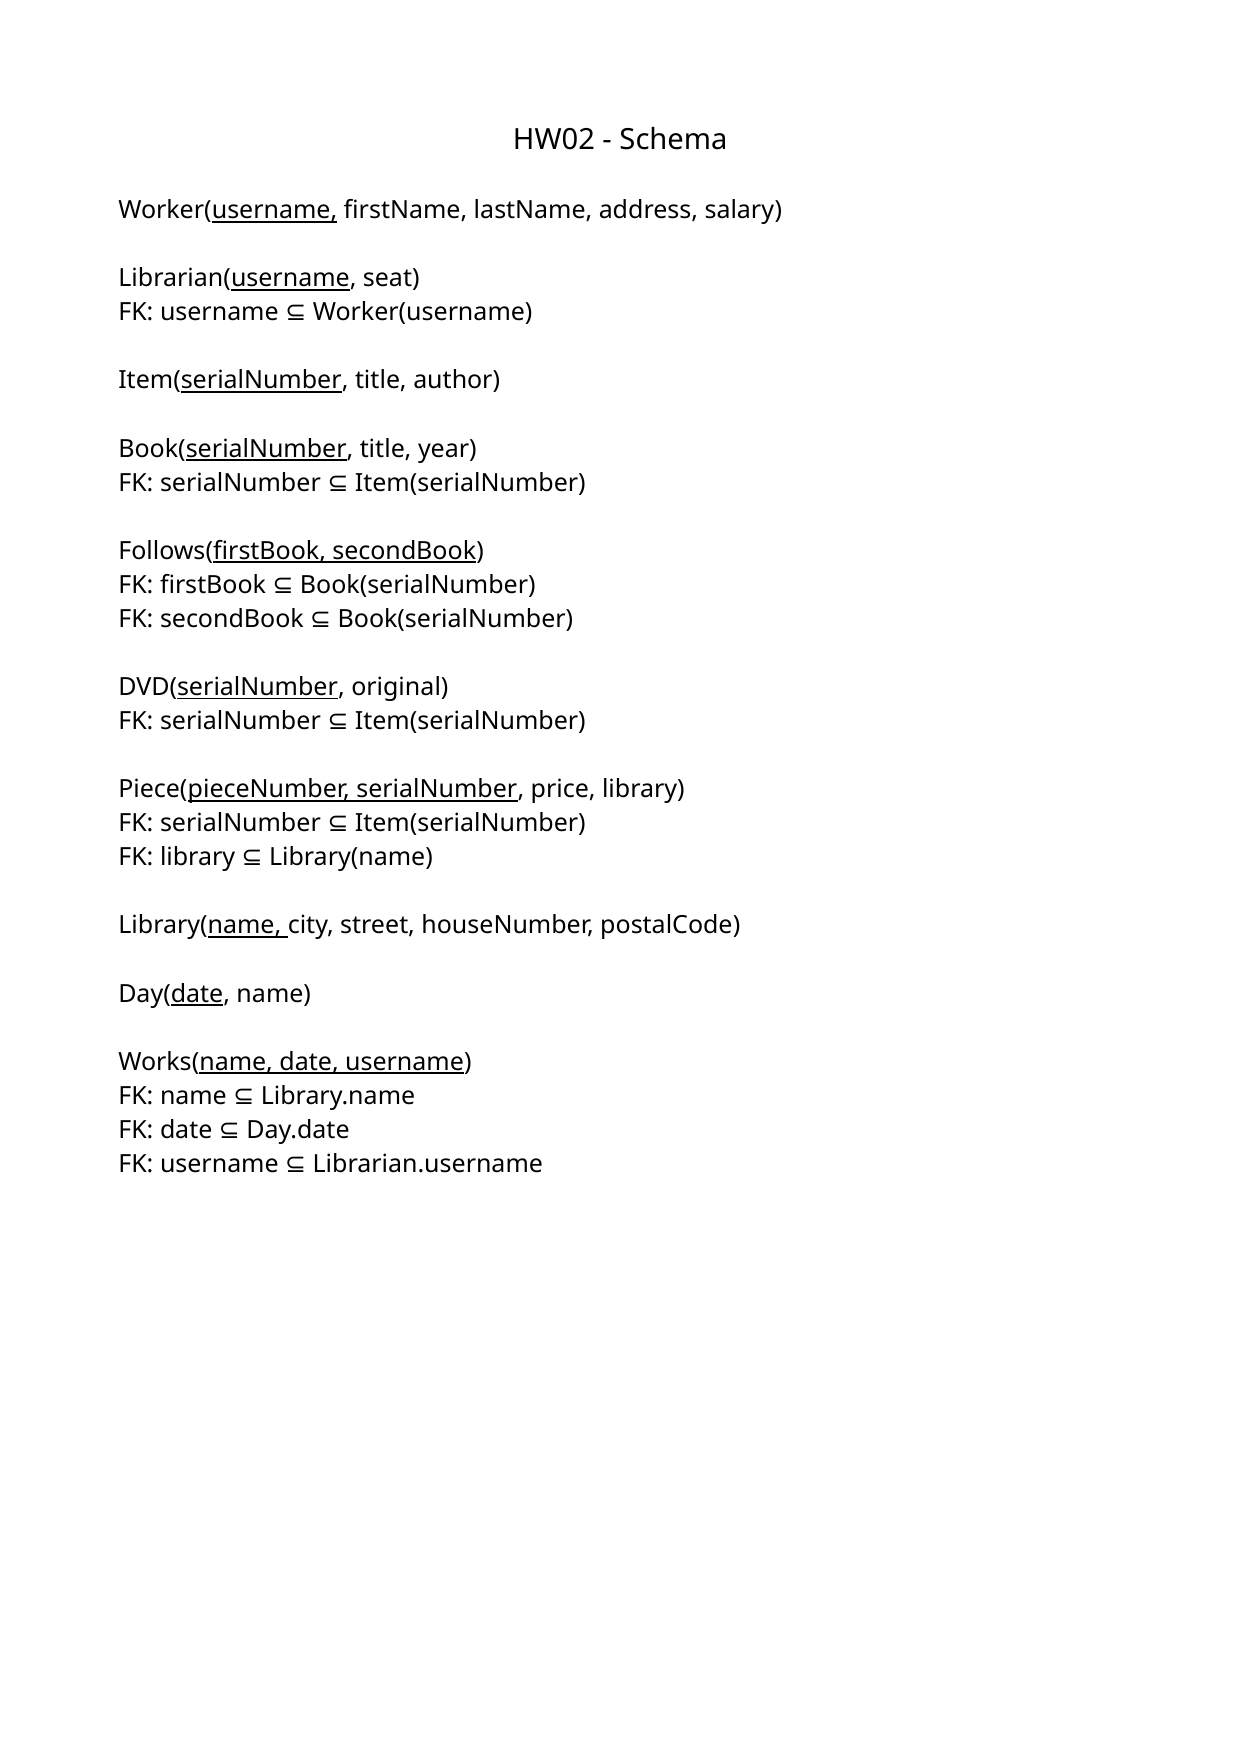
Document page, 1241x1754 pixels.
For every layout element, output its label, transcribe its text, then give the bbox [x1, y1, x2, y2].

text FK: serialNumber ⊆ Item(serialNumber) [118, 703, 1122, 737]
text Follows(firstBook, secondBook) [118, 532, 1122, 567]
text FK: serialNumber ⊆ Item(serialNumber) [118, 805, 1122, 839]
text Worker(username, firstName, lastName, address, salary) [118, 192, 1122, 226]
text FK: secondBook ⊆ Book(serialNumber) [118, 601, 1122, 635]
text Library(name, city, street, houseNumber, postalCode) [118, 907, 1122, 941]
text Piece(pieceNumber, serialNumber, price, library) [118, 771, 1122, 805]
text Librarian(username, seat) [118, 260, 1122, 294]
text Item(serialNumber, title, author) [118, 362, 1122, 396]
text FK: firstBook ⊆ Book(serialNumber) [118, 567, 1122, 601]
text DVD(serialNumber, original) [118, 669, 1122, 703]
text HW02 - Schema [118, 118, 1122, 158]
text Works(name, date, username) [118, 1043, 1122, 1077]
text FK: name ⊆ Library.name [118, 1077, 1122, 1112]
text FK: username ⊆ Worker(username) [118, 294, 1122, 328]
text Book(serialNumber, title, year) [118, 430, 1122, 464]
text FK: library ⊆ Library(name) [118, 839, 1122, 873]
text FK: date ⊆ Day.date [118, 1112, 1122, 1146]
text FK: serialNumber ⊆ Item(serialNumber) [118, 464, 1122, 498]
text FK: username ⊆ Librarian.username [118, 1146, 1122, 1180]
text Day(date, name) [118, 975, 1122, 1009]
